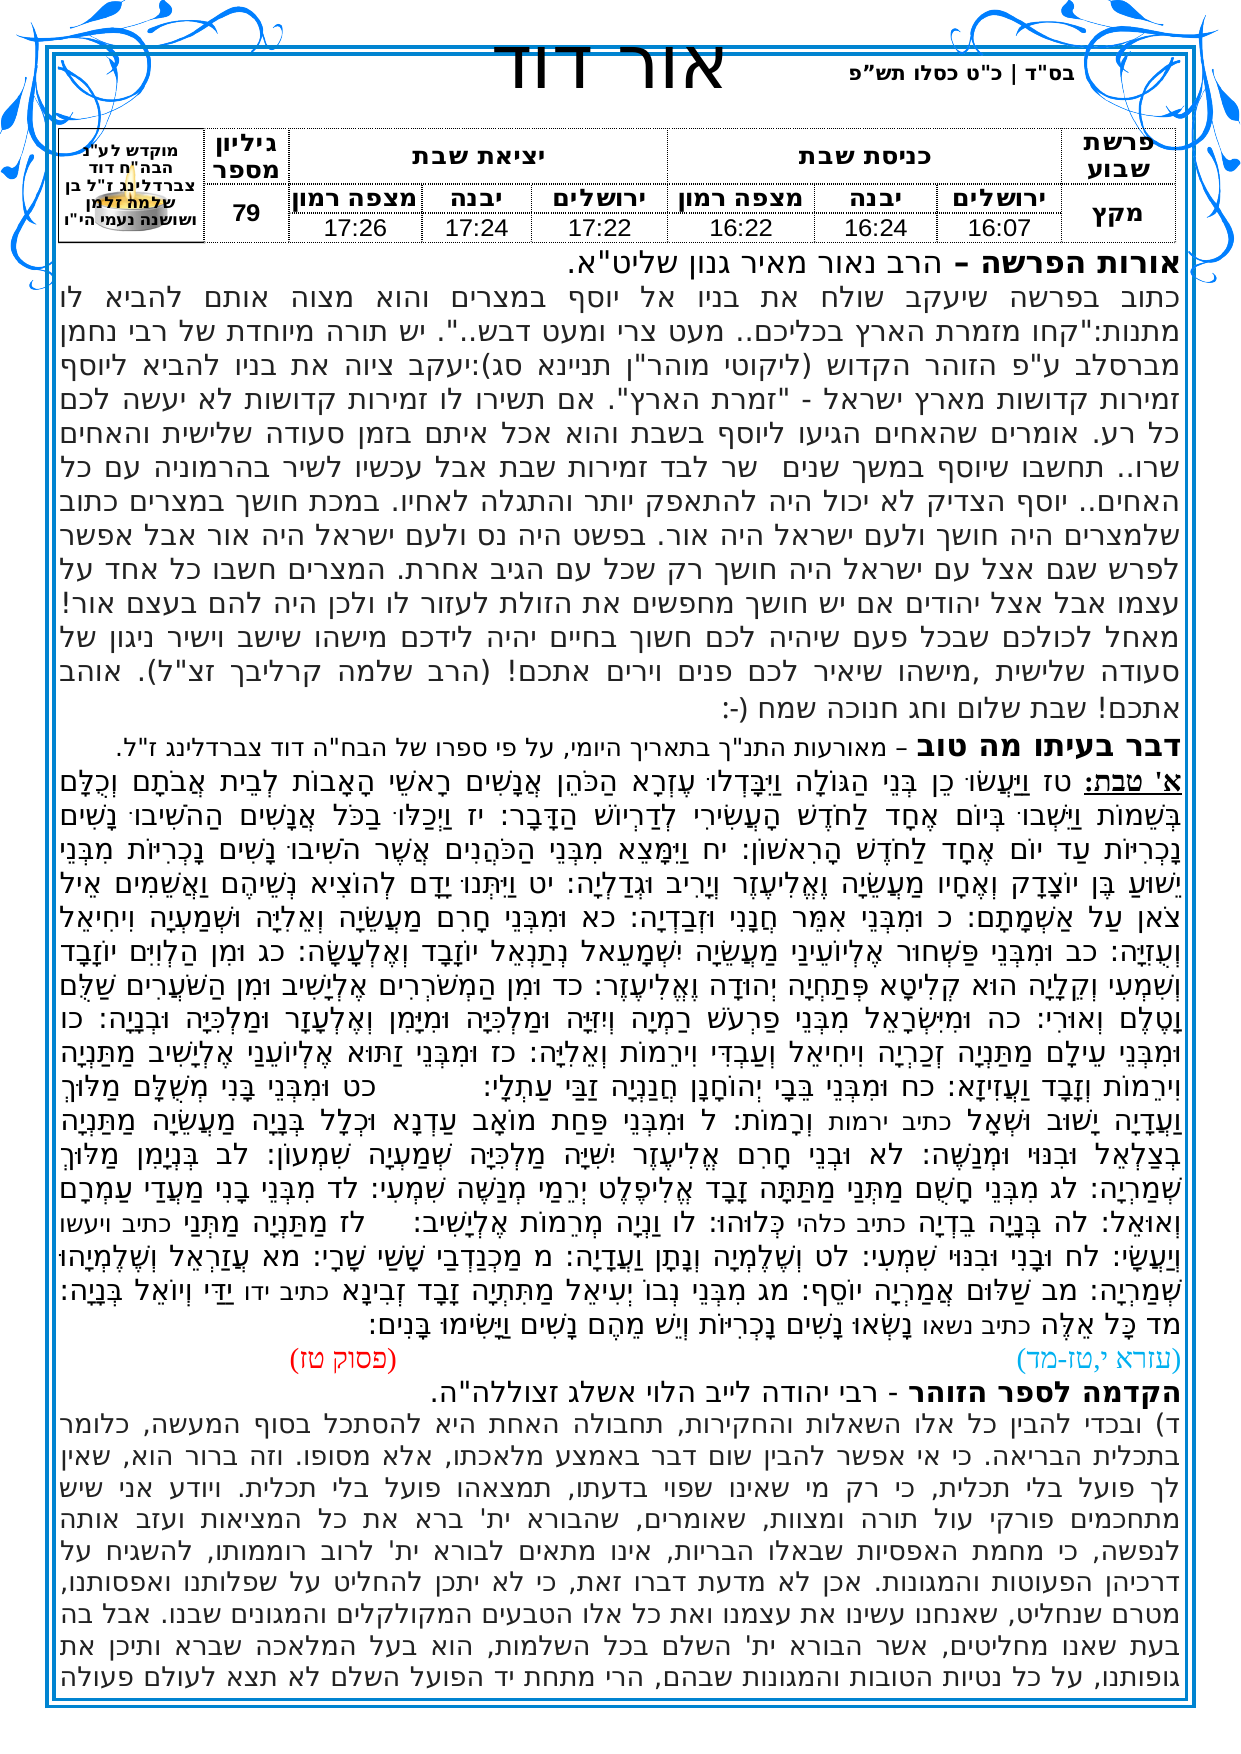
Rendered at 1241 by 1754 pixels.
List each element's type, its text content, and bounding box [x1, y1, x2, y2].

list (עזרא י,טז-מד) (פסוק טז) [59, 1341, 1182, 1375]
text ד) ובכדי להבין כל אלו השאלות והחקירות, תחבולה האחת היא להסתכל בסוף המעשה, כלומר בתכלית הבריאה. כי אי אפשר להבין שום דבר באמצע מלאכתו, אלא מסופו. וזה ברור הוא, שאין לך פועל בלי תכלית, כי רק מי שאינו שפוי בדעתו, תמצאהו פועל בלי תכלית. ויודע אני שיש מתחכמים פורקי עול תורה ומצוות, שאומרים, שהבורא ית' ברא את כל המציאות ועזב אותה לנפשה, כי מחמת האפסיות שבאלו הבריות, אינו מתאים לבורא ית' לרוב רוממותו, להשגיח על דרכיהן הפעוטות והמגונות. אכן לא מדעת דברו זאת, כי לא יתכן להחליט על שפלותנו ואפסותנו, מטרם שנחליט, שאנחנו עשינו את עצמנו ואת כל אלו הטבעים המקולקלים והמגונים שבנו. אבל בה בעת שאנו מחליטים, אשר הבורא ית' השלם בכל השלמות, הוא בעל המלאכה שברא ותיכן את גופותנו, על כל נטיות הטובות והמגונות שבהם, הרי מתחת יד הפועל השלם לא תצא לעולם פעולה [59, 1409, 1182, 1693]
list א' טבת: טז וַיַּעֲשׂוּ כֵן בְּנֵי הַגּוֹלָה וַיִּבָּדְלוּ עֶזְרָא הַכֹּהֵן אֲנָשִׁים רָאשֵׁי הָאָבוֹת לְבֵית אֲבֹתָם וְכֻלָּם בְּשֵׁמוֹת וַיֵּשְׁבוּ בְּיוֹם אֶחָד לַחֹדֶשׁ הָעֲשִׂירִי לְדַרְיוֹשׁ הַדָּבָר: יז וַיְכַלּוּ בַכֹּל אֲנָשִׁים הַהֹשִׁיבוּ נָשִׁים נָכְרִיּוֹת עַד יוֹם אֶחָד לַחֹדֶשׁ הָרִאשׁוֹן: יח וַיִּמָּצֵא מִבְּנֵי הַכֹּהֲנִים אֲשֶׁר הֹשִׁיבוּ נָשִׁים נָכְרִיּוֹת מִבְּנֵי יֵשׁוּעַ בֶּן יוֹצָדָק וְאֶחָיו מַעֲשֵׂיָה וֶאֱלִיעֶזֶר וְיָרִיב וּגְדַלְיָה: יט וַיִּתְּנוּ יָדָם לְהוֹצִיא נְשֵׁיהֶם וַאֲשֵׁמִים אֵיל צֹאן עַל אַשְׁמָתָם: כ וּמִבְּנֵי אִמֵּר חֲנָנִי וּזְבַדְיָה: כא וּמִבְּנֵי חָרִם מַעֲשֵׂיָה וְאֵלִיָּה וּשְׁמַעְיָה וִיחִיאֵל וְעֻזִיָּה: כב וּמִבְּנֵי פַּשְׁחוּר אֶלְיוֹעֵינַי מַעֲשֵׂיָה יִשְׁמָעֵאל נְתַנְאֵל יוֹזָבָד וְאֶלְעָשָׂה: כג וּמִן הַלְוִיִּם יוֹזָבָד וְשִׁמְעִי וְקֵלָיָה הוּא קְלִיטָא פְּתַחְיָה יְהוּדָה וֶאֱלִיעֶזֶר: כד וּמִן הַמְשֹׁרְרִים אֶלְיָשִׁיב וּמִן הַשֹּׁעֲרִים שַׁלֻּם וָטֶלֶם וְאוּרִי: כה וּמִיִּשְׂרָאֵל מִבְּנֵי פַרְעֹשׁ רַמְיָה וְיִזִּיָּה וּמַלְכִּיָּה וּמִיָּמִן וְאֶלְעָזָר וּמַלְכִּיָּה וּבְנָיָה: כו וּמִבְּנֵי עֵילָם מַתַּנְיָה זְכַרְיָה וִיחִיאֵל וְעַבְדִּי וִירֵמוֹת וְאֵלִיָּה: כז וּמִבְּנֵי זַתּוּא אֶלְיוֹעֵנַי אֶלְיָשִׁיב מַתַּנְיָה וִירֵמוֹת וְזָבָד וַעֲזִיזָא: כח וּמִבְּנֵי בֵּבָי יְהוֹחָנָן חֲנַנְיָה זַבַּי עַתְלָי: כט וּמִבְּנֵי בָּנִי מְשֻׁלָּם מַלּוּךְ וַעֲדָיָה יָשׁוּב וּשְׁאָל כתיב ירמות וְרָמוֹת: ל וּמִבְּנֵי פַּחַת מוֹאָב עַדְנָא וּכְלָל בְּנָיָה מַעֲשֵׂיָה מַתַּנְיָה בְצַלְאֵל וּבִנּוּי וּמְנַשֶּׁה: לא וּבְנֵי חָרִם אֱלִיעֶזֶר יִשִּׁיָּה מַלְכִּיָּה שְׁמַעְיָה שִׁמְעוֹן: לב בְּנְיָמִן מַלּוּךְ שְׁמַרְיָה: לג מִבְּנֵי חָשֻׁם מַתְּנַי מַתַּתָּה זָבָד אֱלִיפֶלֶט יְרֵמַי מְנַשֶּׁה שִׁמְעִי: לד מִבְּנֵי בָנִי מַעֲדַי עַמְרָם וְאוּאֵל: לה בְּנָיָה בֵדְיָה כתיב כלהי כְּלוּהוּ: לו וַנְיָה מְרֵמוֹת אֶלְיָשִׁיב: לז מַתַּנְיָה מַתְּנַי כתיב ויעשו וְיַעֲשָׂי: לח וּבָנִי וּבִנּוּי שִׁמְעִי: לט וְשֶׁלֶמְיָה וְנָתָן וַעֲדָיָה: מ מַכְנַדְבַי שָׁשַׁי שָׁרָי: מא עֲזַרְאֵל וְשֶׁלֶמְיָהוּ שְׁמַרְיָה: מב שַׁלּוּם אֲמַרְיָה יוֹסֵף: מג מִבְּנֵי נְבוֹ יְעִיאֵל מַתִּתְיָה זָבָד זְבִינָא כתיב ידו יַדַּי וְיוֹאֵל בְּנָיָה: מד כָּל אֵלֶּה כתיב נשאו נָשְׂאוּ נָשִׁים נָכְרִיּוֹת וְיֵשׁ מֵהֶם נָשִׁים וַיָּשִׂימוּ בָּנִים: [59, 764, 1182, 1341]
text דבר בעיתו מה טוב – מאורעות התנ"ך בתאריך היומי, על פי ספרו של הבח"ה דוד צברדלינג ז"ל. [59, 727, 1182, 764]
picture [56, 56, 283, 290]
picture [49, 49, 283, 290]
list הקדמה לספר הזוהר - רבי יהודה לייב הלוי אשלג זצוללה"ה. [59, 1375, 1182, 1409]
text אורות הפרשה – הרב נאור מאיר גנון שליט"א. [283, 119, 950, 280]
picture [0, 0, 283, 290]
picture [950, 0, 1241, 283]
text כתוב בפרשה שיעקב שולח את בניו אל יוסף במצרים והוא מצוה אותם להביא לו מתנות:"קחו מזמרת הארץ בכליכם.. מעט צרי ומעט דבש..". יש תורה מיוחדת של רבי נחמן מברסלב ע"פ הזוהר הקדוש (ליקוטי מוהר"ן תניינא סג):יעקב ציוה את בניו להביא ליוסף זמירות קדושות מארץ ישראל - "זמרת הארץ". אם תשירו לו זמירות קדושות לא יעשה לכם כל רע. אומרים שהאחים הגיעו ליוסף בשבת והוא אכל איתם בזמן סעודה שלישית והאחים שרו.. תחשבו שיוסף במשך שנים שר לבד זמירות שבת אבל עכשיו לשיר בהרמוניה עם כל האחים.. יוסף הצדיק לא יכול היה להתאפק יותר והתגלה לאחיו. במכת חושך במצרים כתוב שלמצרים היה חושך ולעם ישראל היה אור. בפשט היה נס ולעם ישראל היה אור אבל אפשר לפרש שגם אצל עם ישראל היה חושך רק שכל עם הגיב אחרת. המצרים חשבו כל אחד על עצמו אבל אצל יהודים אם יש חושך מחפשים את הזולת לעזור לו ולכן היה להם בעצם אור!מאחל לכולכם שבכל פעם שיהיה לכם חשוך בחיים יהיה לידכם מישהו שישב וישיר ניגון של סעודה שלישית ,מישהו שיאיר לכם פנים וירים אתכם! (הרב שלמה קרליבך זצ"ל). אוהב אתכם! שבת שלום וחג חנוכה שמח ‎:-)‎ [59, 280, 1182, 727]
